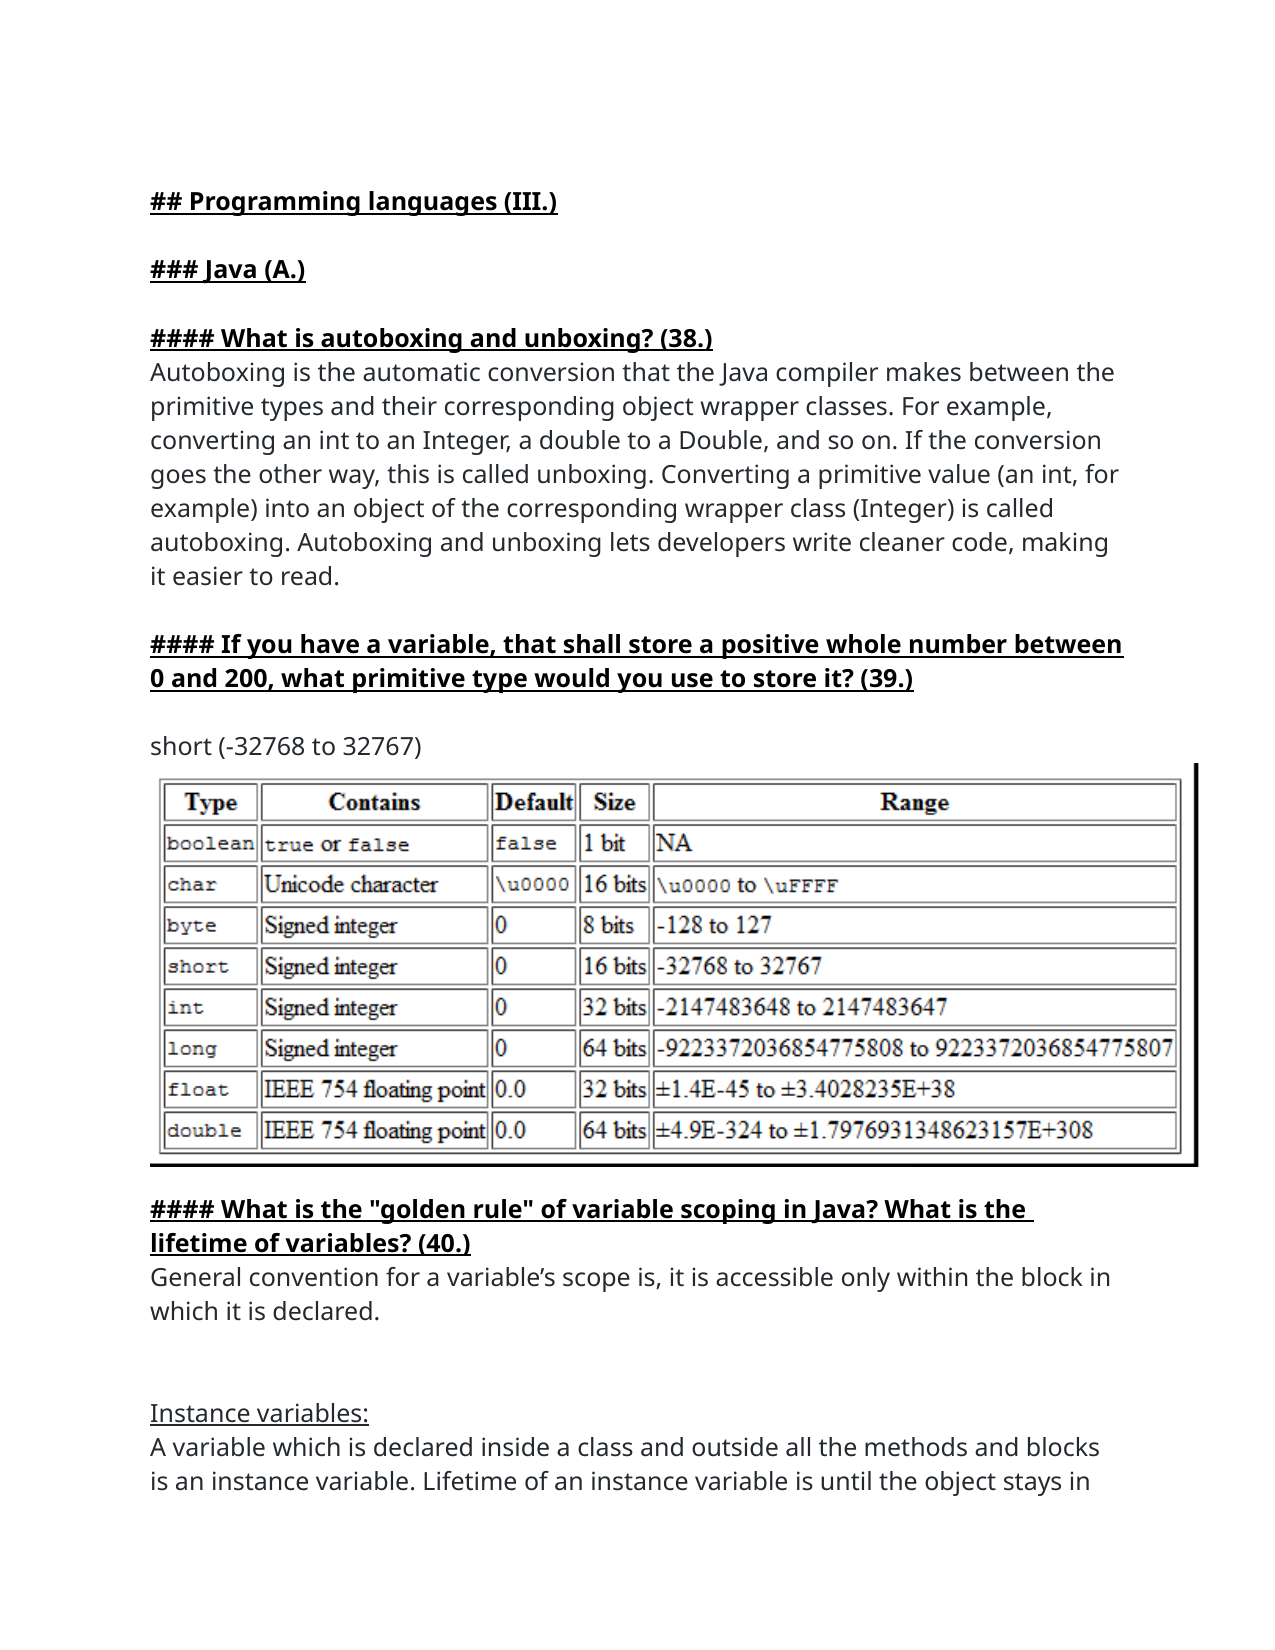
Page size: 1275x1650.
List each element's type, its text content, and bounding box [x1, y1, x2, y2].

text General convention for a variable’s scope is, it is accessible only within the block in which it is declared. [150, 1259, 1125, 1327]
text ## Programming languages (III.) [150, 184, 1125, 218]
text ### Java (A.) [150, 252, 1125, 286]
text Instance variables: A variable which is declared inside a class and outside all the methods and blocks is an instance variable. Lifetime of an instance variable is until the object stays in [150, 1396, 1125, 1498]
text #### If you have a variable, that shall store a positive whole number between 0 and 200, what primitive type would you use to store it? (39.) [150, 627, 1125, 695]
text Autoboxing is the automatic conversion that the Java compiler makes between the primitive types and their corresponding object wrapper classes. For example, converting an int to an Integer, a double to a Double, and so on. If the conversion goes the other way, this is called unboxing. Converting a primitive value (an int, for example) into an object of the corresponding wrapper class (Integer) is called autoboxing. Autoboxing and unboxing lets developers write cleaner code, making it easier to read. [150, 354, 1125, 593]
text short (-32768 to 32767) [150, 729, 1125, 763]
text #### What is autoboxing and unboxing? (38.) [150, 320, 1125, 354]
text #### What is the "golden rule" of variable scoping in Java? What is the lifetime of variables? (40.) [150, 1191, 1125, 1259]
picture [150, 763, 1199, 1167]
